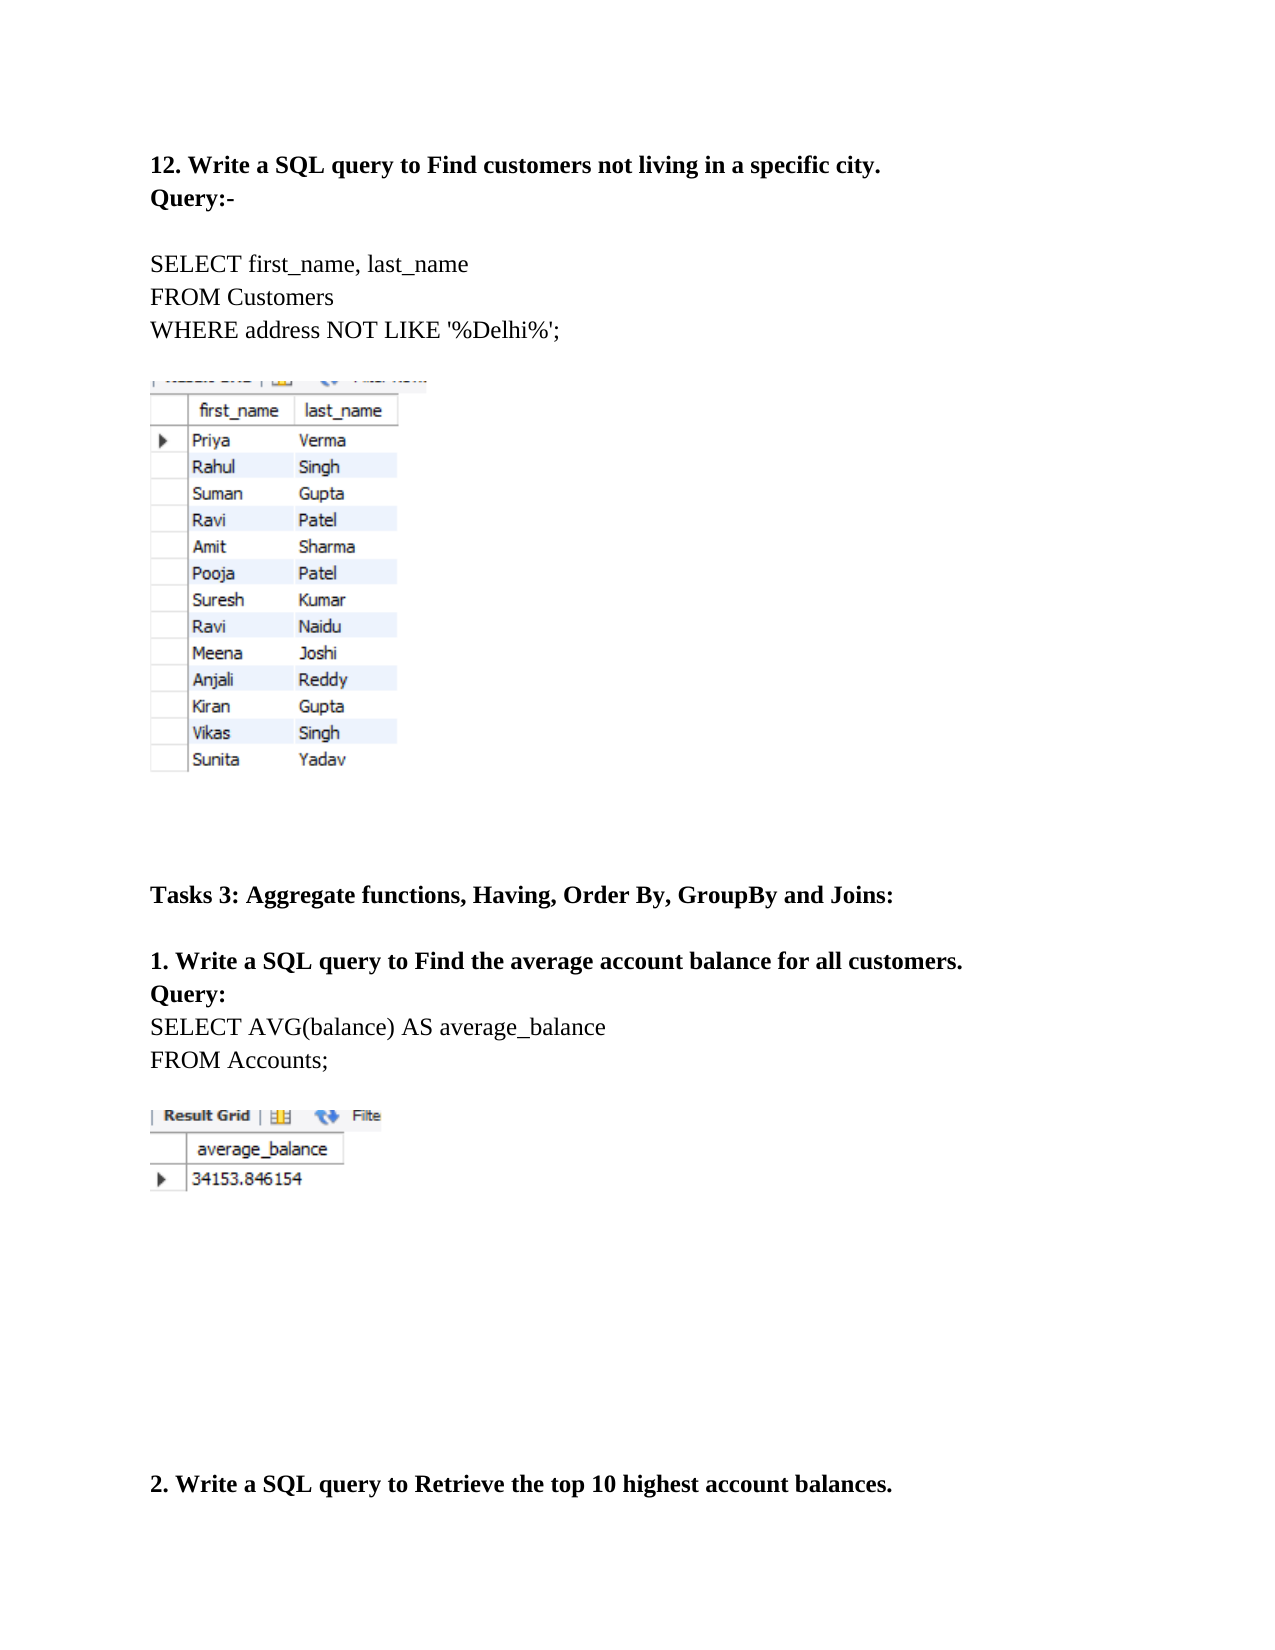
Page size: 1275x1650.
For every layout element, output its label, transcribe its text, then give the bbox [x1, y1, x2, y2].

text Tasks 3: Aggregate functions, Having, Order By, GroupBy and Joins: 1. Write a SQL query to Find the average account balance for all customers. Query: SELECT AVG(balance) AS average_balance [150, 880, 1209, 1041]
text FROM Accounts; [150, 1045, 1209, 1073]
text WHERE address NOT LIKE '%Delhi%'; [150, 315, 1209, 344]
text SELECT first_name, last_name [150, 216, 1209, 278]
text FROM Customers [150, 282, 1209, 311]
text 12. Write a SQL query to Find customers not living in a specific city. Query:- [150, 150, 1209, 212]
text 2. Write a SQL query to Retrieve the top 10 highest account balances. [150, 1403, 1209, 1498]
